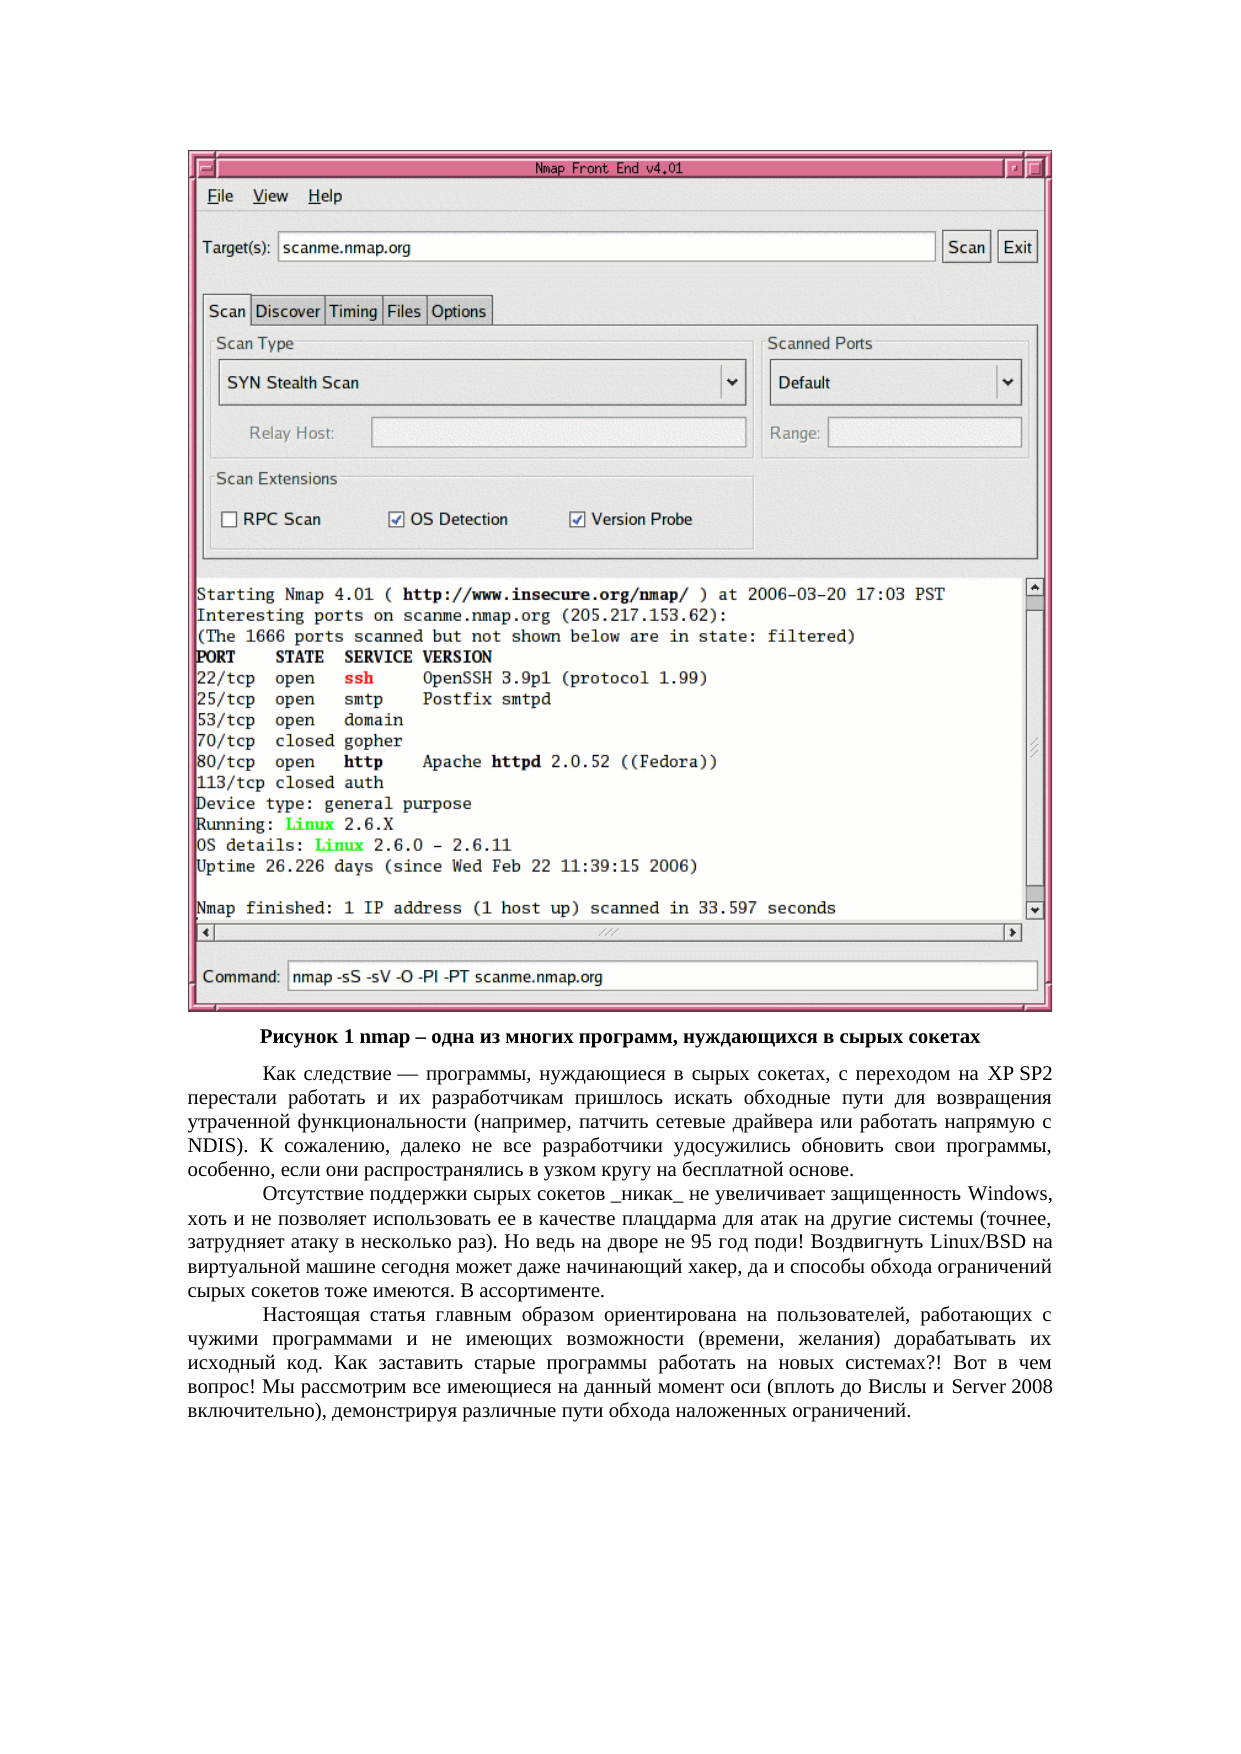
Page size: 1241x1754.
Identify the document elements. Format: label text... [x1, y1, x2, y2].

picture [188, 150, 1053, 1012]
text Отсутствие поддержки сырых сокетов _никак_ не увеличивает защищенность Windows, хоть и не позволяет использовать ее в качестве плацдарма для атак на другие системы (точнее, затрудняет атаку в несколько раз). Но ведь на дворе не 95 год поди! Воздвигнуть Linux/BSD на виртуальной машине сегодня может даже начинающий хакер, да и способы обхода ограничений сырых сокетов тоже имеются. В ассортименте. [187, 1181, 1053, 1302]
text Рисунок 1 nmap – одна из многих программ, нуждающихся в сырых сокетах [187, 1024, 1053, 1048]
text Настоящая статья главным образом ориентирована на пользователей, работающих с чужими программами и не имеющих возможности (времени, желания) дорабатывать их исходный код. Как заставить старые программы работать на новых системах?! Вот в чем вопрос! Мы рассмотрим все имеющиеся на данный момент оси (вплоть до Вислы и Server 2008 включительно), демонстрируя различные пути обхода наложенных ограничений. [187, 1302, 1053, 1422]
text Как следствие — программы, нуждающиеся в сырых сокетах, с переходом на XP SP2 перестали работать и их разработчикам пришлось искать обходные пути для возвращения утраченной функциональности (например, патчить сетевые драйвера или работать напрямую с NDIS). К сожалению, далеко не все разработчики удосужились обновить свои программы, особенно, если они распространялись в узком кругу на бесплатной основе. [187, 1061, 1053, 1181]
